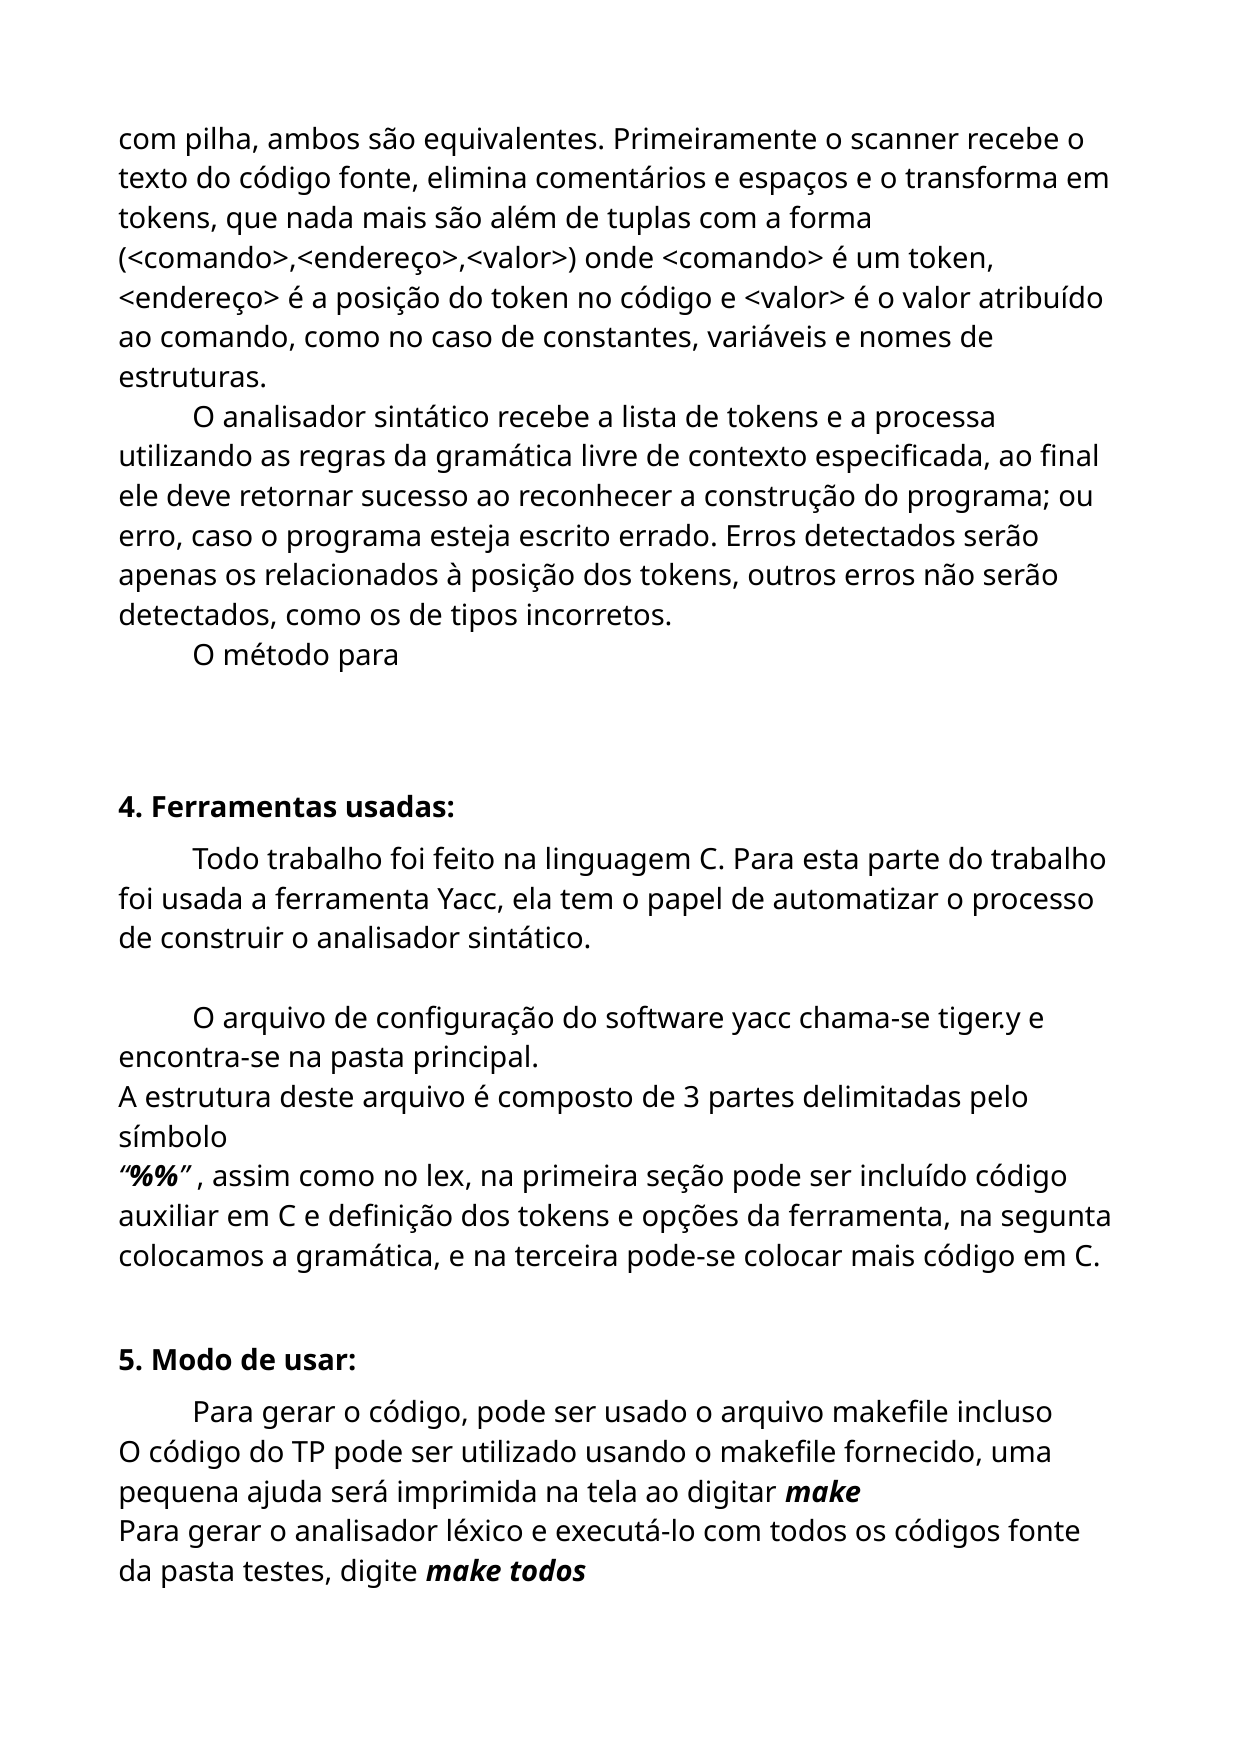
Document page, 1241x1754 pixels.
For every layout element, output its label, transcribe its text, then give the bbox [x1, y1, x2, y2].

text com pilha, ambos são equivalentes. Primeiramente o scanner recebe o texto do código fonte, elimina comentários e espaços e o transforma em tokens, que nada mais são além de tuplas com a forma (<comando>,<endereço>,<valor>) onde <comando> é um token, <endereço> é a posição do token no código e <valor> é o valor atribuído ao comando, como no caso de constantes, variáveis e nomes de estruturas. [118, 118, 1122, 396]
subtitle 5. Modo de usar: [118, 1339, 1122, 1379]
text Para gerar o analisador léxico e executá-lo com todos os códigos fonte da pasta testes, digite make todos [118, 1511, 1122, 1590]
text O código do TP pode ser utilizado usando o makefile fornecido, uma pequena ajuda será imprimida na tela ao digitar make [118, 1431, 1122, 1511]
subtitle 4. Ferramentas usadas: [118, 786, 1122, 826]
text O arquivo de configuração do software yacc chama-se tiger.y e encontra-se na pasta principal. [118, 997, 1122, 1076]
text A estrutura deste arquivo é composto de 3 partes delimitadas pelo símbolo “%%” , assim como no lex, na primeira seção pode ser incluído código auxiliar em C e definição dos tokens e opções da ferramenta, na segunta colocamos a gramática, e na terceira pode-se colocar mais código em C. [118, 1076, 1122, 1275]
text O analisador sintático recebe a lista de tokens e a processa utilizando as regras da gramática livre de contexto especificada, ao final ele deve retornar sucesso ao reconhecer a construção do programa; ou erro, caso o programa esteja escrito errado. Erros detectados serão apenas os relacionados à posição dos tokens, outros erros não serão detectados, como os de tipos incorretos. [118, 396, 1122, 634]
text Todo trabalho foi feito na linguagem C. Para esta parte do trabalho foi usada a ferramenta Yacc, ela tem o papel de automatizar o processo de construir o analisador sintático. [118, 838, 1122, 957]
text O método para [118, 634, 1122, 674]
text Para gerar o código, pode ser usado o arquivo makefile incluso [118, 1392, 1122, 1431]
